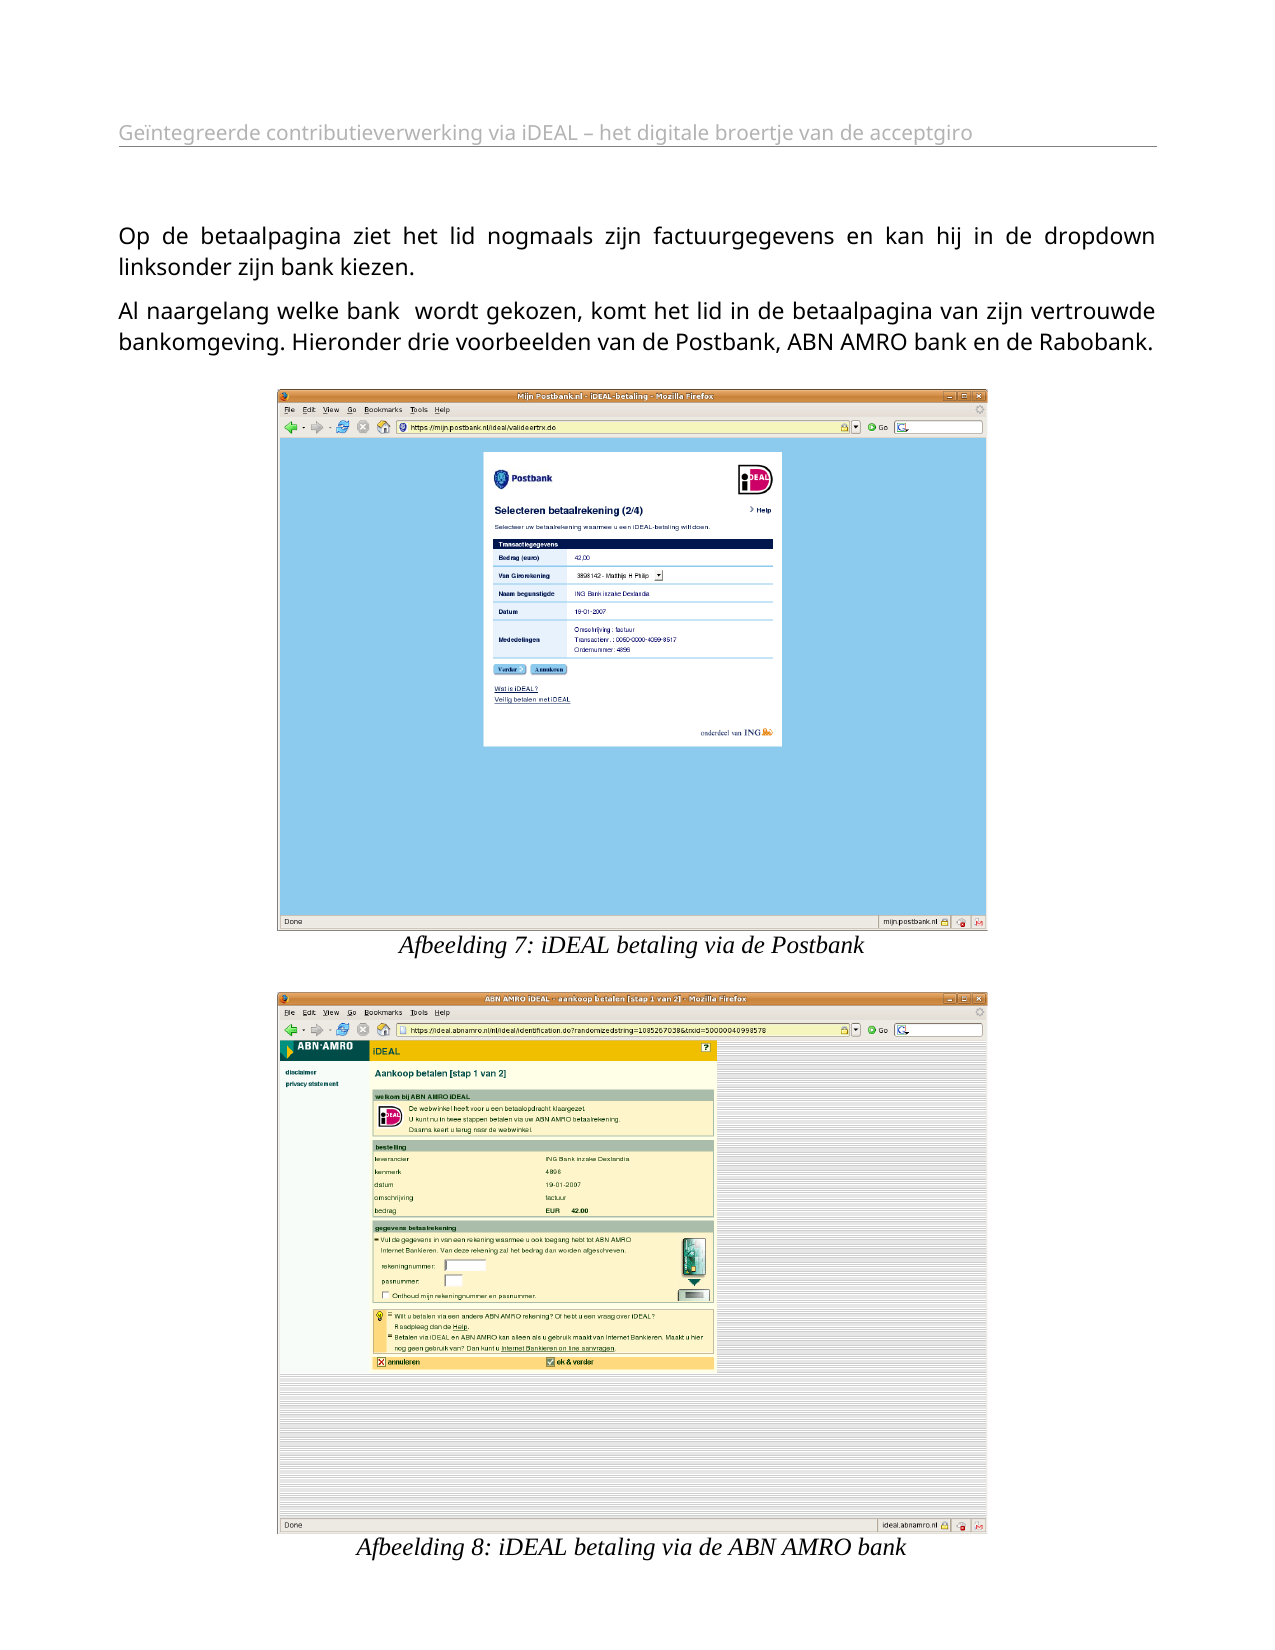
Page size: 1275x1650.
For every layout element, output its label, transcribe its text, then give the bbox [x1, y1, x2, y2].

text Afbeelding 7: iDEAL betaling via de Postbank [277, 931, 988, 958]
text Afbeelding 8: iDEAL betaling via de ABN AMRO bank [277, 1534, 988, 1561]
text Al naargelang welke bank wordt gekozen, komt het lid in de betaalpagina van zijn vertrouwde bankomgeving. Hieronder drie voorbeelden van de Postbank, ABN AMRO bank en de Rabobank. [118, 295, 1157, 357]
text Op de betaalpagina ziet het lid nogmaals zijn factuurgegevens en kan hij in de dropdown linksonder zijn bank kiezen. [118, 220, 1157, 282]
picture [277, 389, 988, 931]
picture [277, 992, 988, 1534]
